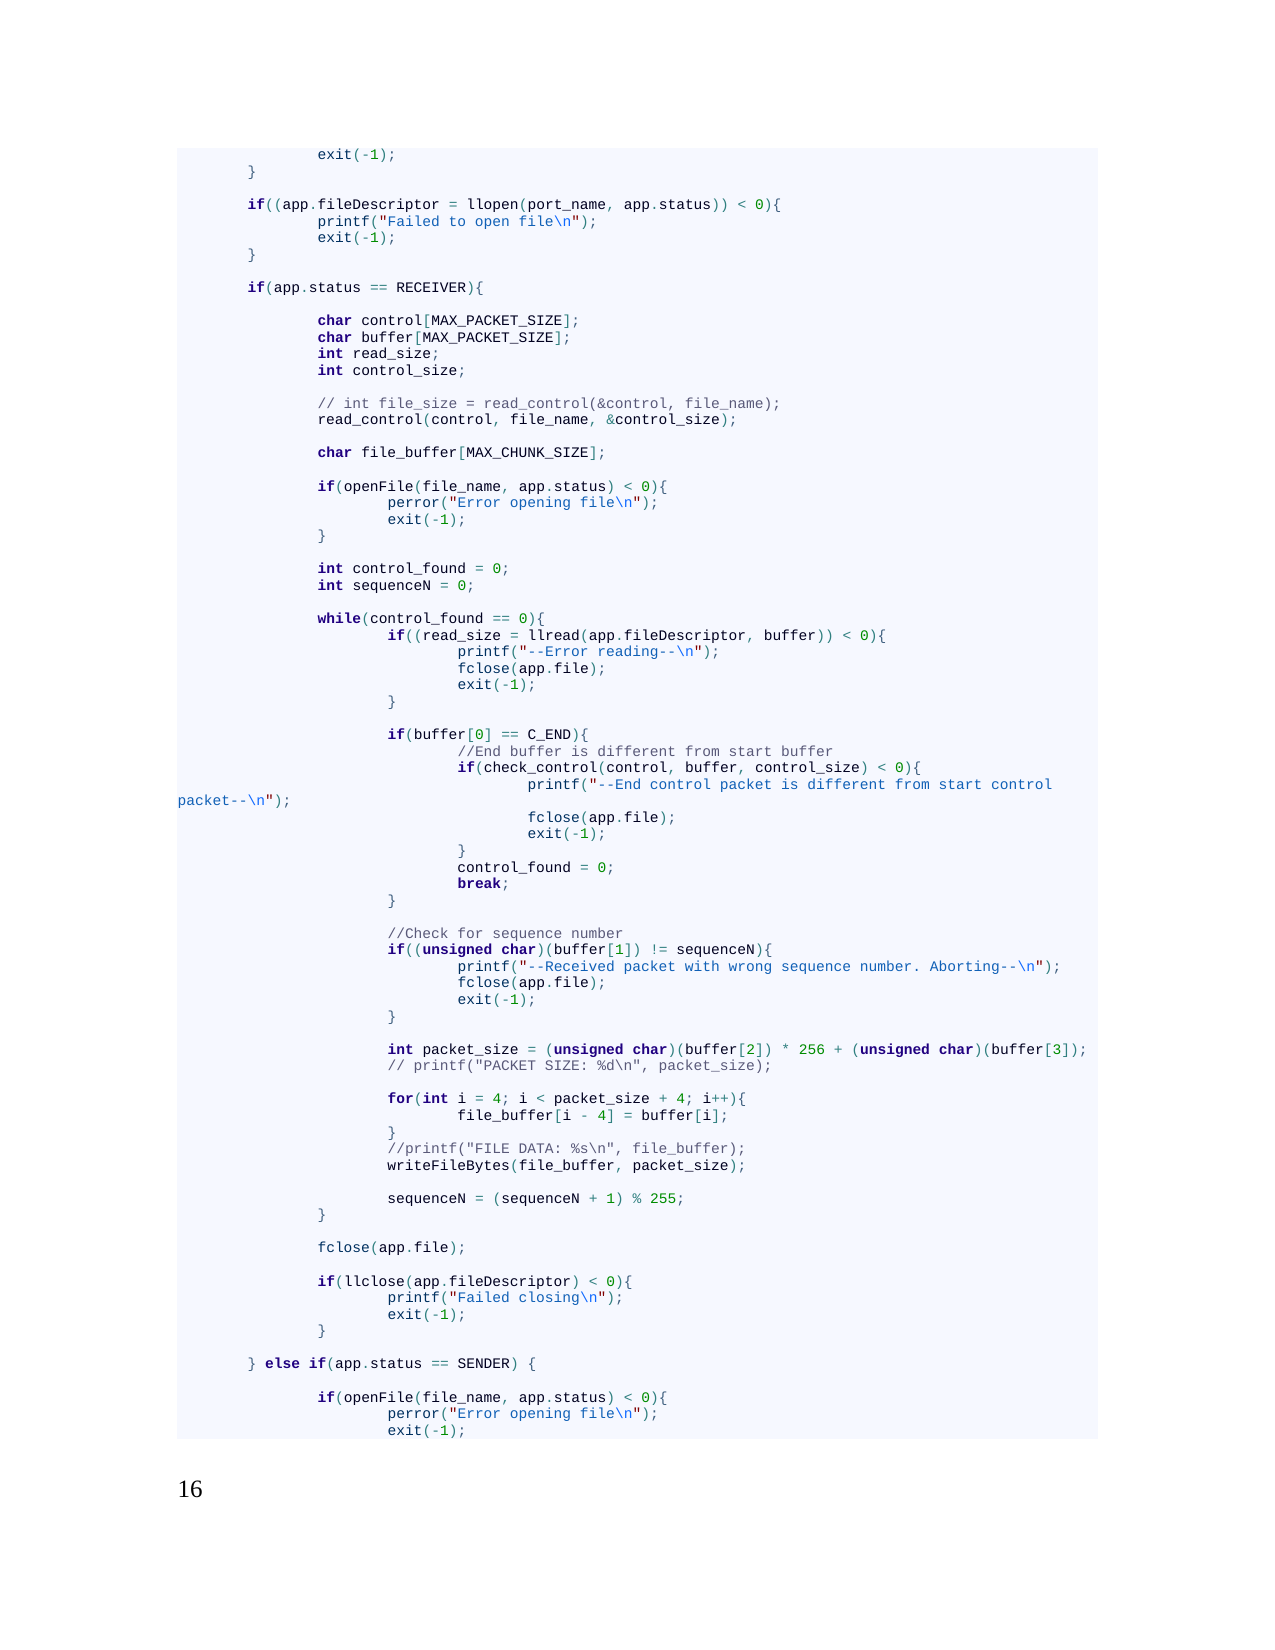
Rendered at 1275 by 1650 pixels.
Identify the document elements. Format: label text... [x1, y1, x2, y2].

text //End buffer is different from start buffer [177, 744, 1098, 760]
text } [177, 1125, 1098, 1141]
text printf("Failed to open file\n"); [177, 214, 1098, 230]
text } [177, 1009, 1098, 1025]
text read_control(control, file_name, &control_size); [177, 413, 1098, 429]
text } [177, 694, 1098, 711]
text int packet_size = (unsigned char)(buffer[2]) * 256 + (unsigned char)(buffer[3]); [177, 1042, 1098, 1058]
text } [177, 1323, 1098, 1340]
text char control[MAX_PACKET_SIZE]; [177, 313, 1098, 330]
text exit(-1); [177, 1307, 1098, 1323]
text perror("Error opening file\n"); [177, 495, 1098, 512]
text fclose(app.file); [177, 810, 1098, 827]
text for(int i = 4; i < packet_size + 4; i++){ [177, 1092, 1098, 1108]
text char file_buffer[MAX_CHUNK_SIZE]; [177, 446, 1098, 462]
text while(control_found == 0){ [177, 611, 1098, 628]
text printf("--End control packet is different from start control packet--\n"); [177, 777, 1098, 810]
text if(buffer[0] == C_END){ [177, 727, 1098, 744]
text printf("--Received packet with wrong sequence number. Aborting--\n"); [177, 959, 1098, 976]
text int read_size; [177, 346, 1098, 363]
text printf("--Error reading--\n"); [177, 644, 1098, 661]
text exit(-1); [177, 827, 1098, 843]
text //printf("FILE DATA: %s\n", file_buffer); [177, 1141, 1098, 1158]
text } [177, 1208, 1098, 1224]
text } [177, 164, 1098, 181]
text // int file_size = read_control(&control, file_name); [177, 396, 1098, 413]
text sequenceN = (sequenceN + 1) % 255; [177, 1191, 1098, 1208]
text fclose(app.file); [177, 661, 1098, 678]
text char buffer[MAX_PACKET_SIZE]; [177, 330, 1098, 346]
text perror("Error opening file\n"); [177, 1406, 1098, 1423]
text exit(-1); [177, 512, 1098, 528]
text printf("Failed closing\n"); [177, 1290, 1098, 1307]
text exit(-1); [177, 1423, 1098, 1439]
text exit(-1); [177, 678, 1098, 694]
text if(check_control(control, buffer, control_size) < 0){ [177, 760, 1098, 777]
text int sequenceN = 0; [177, 578, 1098, 595]
text if(app.status == RECEIVER){ [177, 280, 1098, 297]
text fclose(app.file); [177, 976, 1098, 992]
text } [177, 893, 1098, 909]
text if(openFile(file_name, app.status) < 0){ [177, 1390, 1098, 1406]
text if(llclose(app.fileDescriptor) < 0){ [177, 1274, 1098, 1290]
text // printf("PACKET SIZE: %d\n", packet_size); [177, 1058, 1098, 1075]
text break; [177, 876, 1098, 893]
text exit(-1); [177, 992, 1098, 1009]
text int control_size; [177, 363, 1098, 379]
text if((read_size = llread(app.fileDescriptor, buffer)) < 0){ [177, 628, 1098, 644]
text writeFileBytes(file_buffer, packet_size); [177, 1158, 1098, 1174]
text int control_found = 0; [177, 562, 1098, 578]
text } else if(app.status == SENDER) { [177, 1357, 1098, 1373]
text //Check for sequence number [177, 926, 1098, 943]
text control_found = 0; [177, 860, 1098, 876]
text if((unsigned char)(buffer[1]) != sequenceN){ [177, 943, 1098, 959]
text exit(-1); [177, 230, 1098, 247]
text file_buffer[i - 4] = buffer[i]; [177, 1108, 1098, 1125]
text exit(-1); [177, 148, 1098, 164]
text if(openFile(file_name, app.status) < 0){ [177, 479, 1098, 495]
text } [177, 528, 1098, 545]
text } [177, 843, 1098, 860]
text if((app.fileDescriptor = llopen(port_name, app.status)) < 0){ [177, 197, 1098, 214]
text } [177, 247, 1098, 263]
text fclose(app.file); [177, 1241, 1098, 1257]
